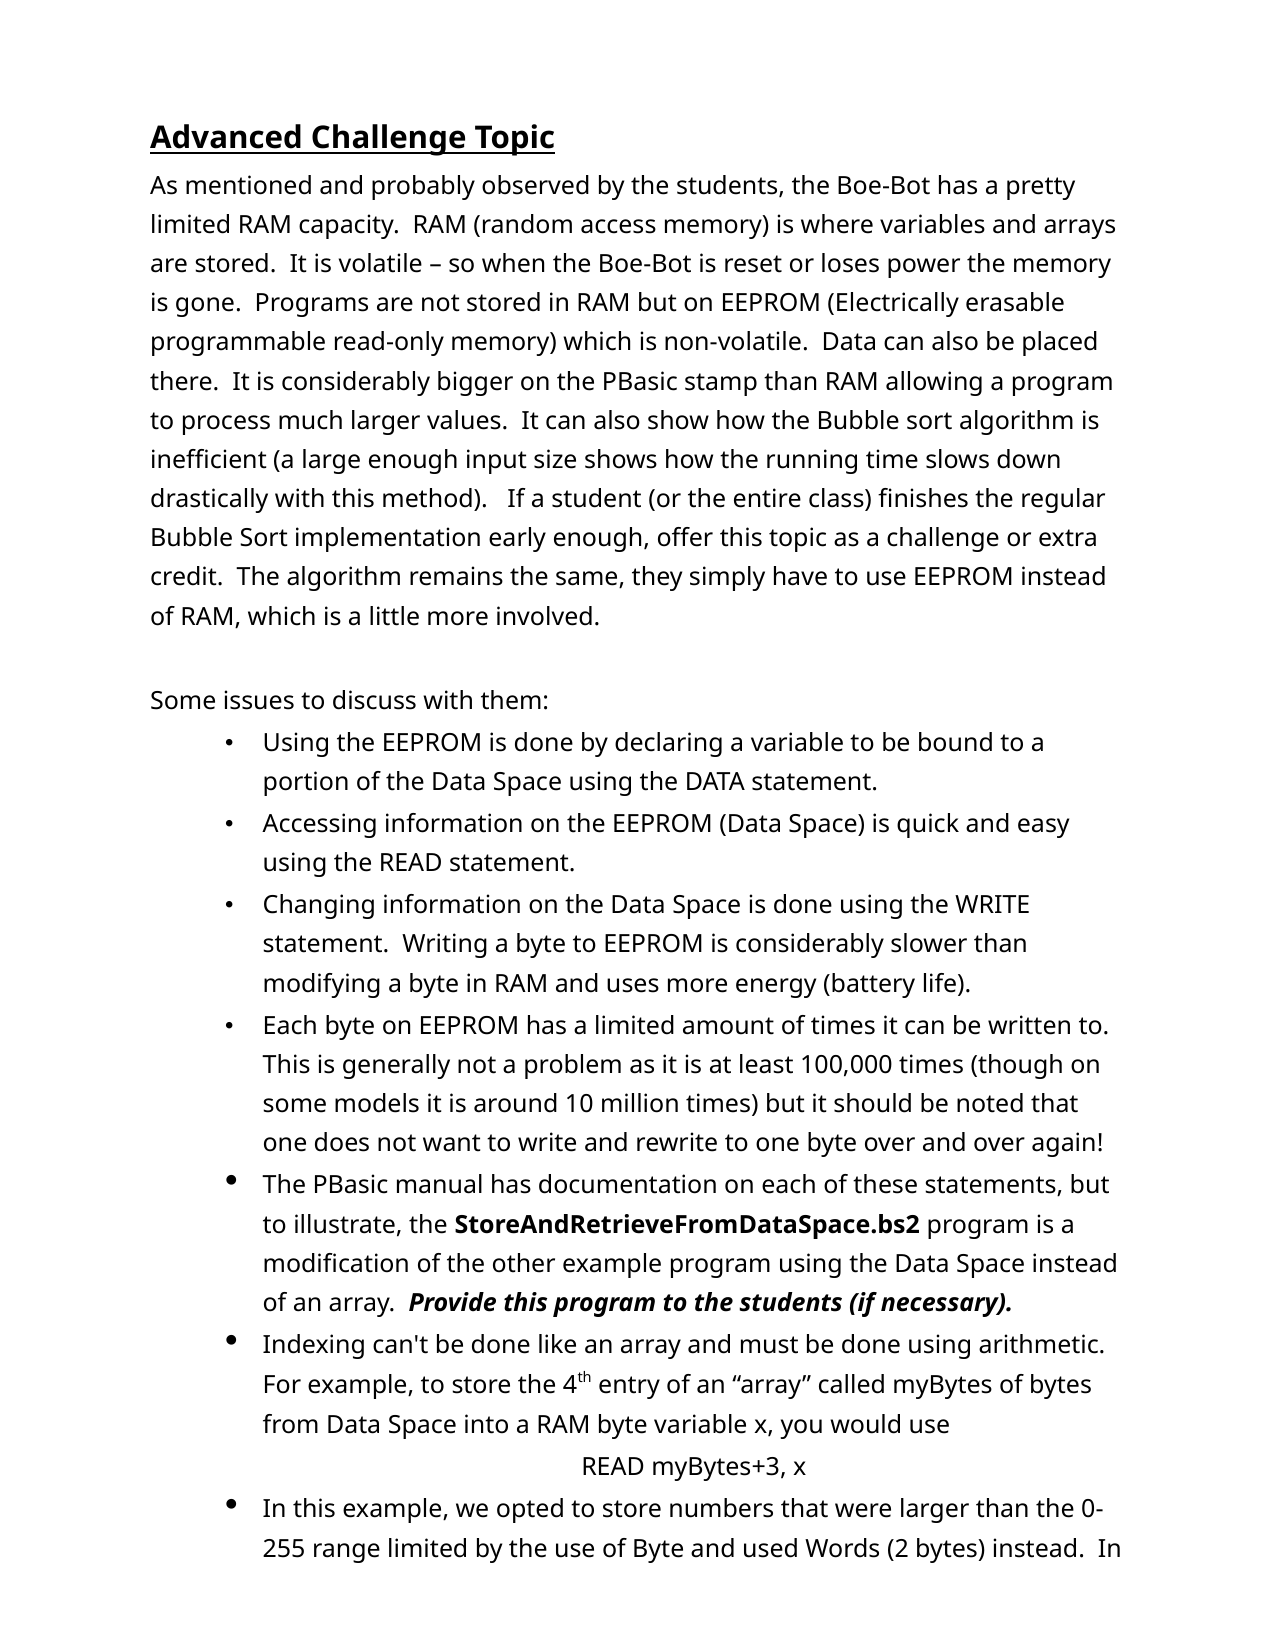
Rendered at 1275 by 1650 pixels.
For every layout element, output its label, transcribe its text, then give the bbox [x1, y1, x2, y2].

text Some issues to discuss with them: [150, 682, 1125, 716]
list READ myBytes+3, x [225, 1448, 1125, 1482]
text Advanced Challenge Topic [150, 115, 1125, 158]
text As mentioned and probably observed by the students, the Boe-Bot has a pretty limited RAM capacity. RAM (random access memory) is where variables and arrays are stored. It is volatile – so when the Boe-Bot is reset or loses power the memory is gone. Programs are not stored in RAM but on EEPROM (Electrically erasable programmable read-only memory) which is non-volatile. Data can also be placed there. It is considerably bigger on the PBasic stamp than RAM allowing a program to process much larger values. It can also show how the Bubble sort algorithm is inefficient (a large enough input size shows how the running time slows down drastically with this method). If a student (or the entire class) finishes the regular Bubble Sort implementation early enough, offer this topic as a challenge or extra credit. The algorithm remains the same, they simply have to use EEPROM instead of RAM, which is a little more involved. [150, 167, 1125, 632]
list Accessing information on the EEPROM (Data Space) is quick and easy using the READ statement. [225, 806, 1125, 879]
list In this example, we opted to store numbers that were larger than the 0-255 range limited by the use of Byte and used Words (2 bytes) instead. In [225, 1490, 1125, 1564]
list Each byte on EEPROM has a limited amount of times it can be written to. This is generally not a problem as it is at least 100,000 times (though on some models it is around 10 million times) but it should be noted that one does not want to write and rewrite to one byte over and over again! [225, 1007, 1125, 1159]
list Changing information on the Data Space is done using the WRITE statement. Writing a byte to EEPROM is considerably slower than modifying a byte in RAM and uses more energy (battery life). [225, 887, 1125, 999]
list The PBasic manual has documentation on each of these statements, but to illustrate, the StoreAndRetrieveFromDataSpace.bs2 program is a modification of the other example program using the Data Space instead of an array. Provide this program to the students (if necessary). [225, 1167, 1125, 1319]
list Using the EEPROM is done by declaring a variable to be bound to a portion of the Data Space using the DATA statement. [225, 724, 1125, 798]
list Indexing can't be done like an array and must be done using arithmetic. For example, to store the 4th entry of an “array” called myBytes of bytes from Data Space into a RAM byte variable x, you would use [225, 1327, 1125, 1440]
